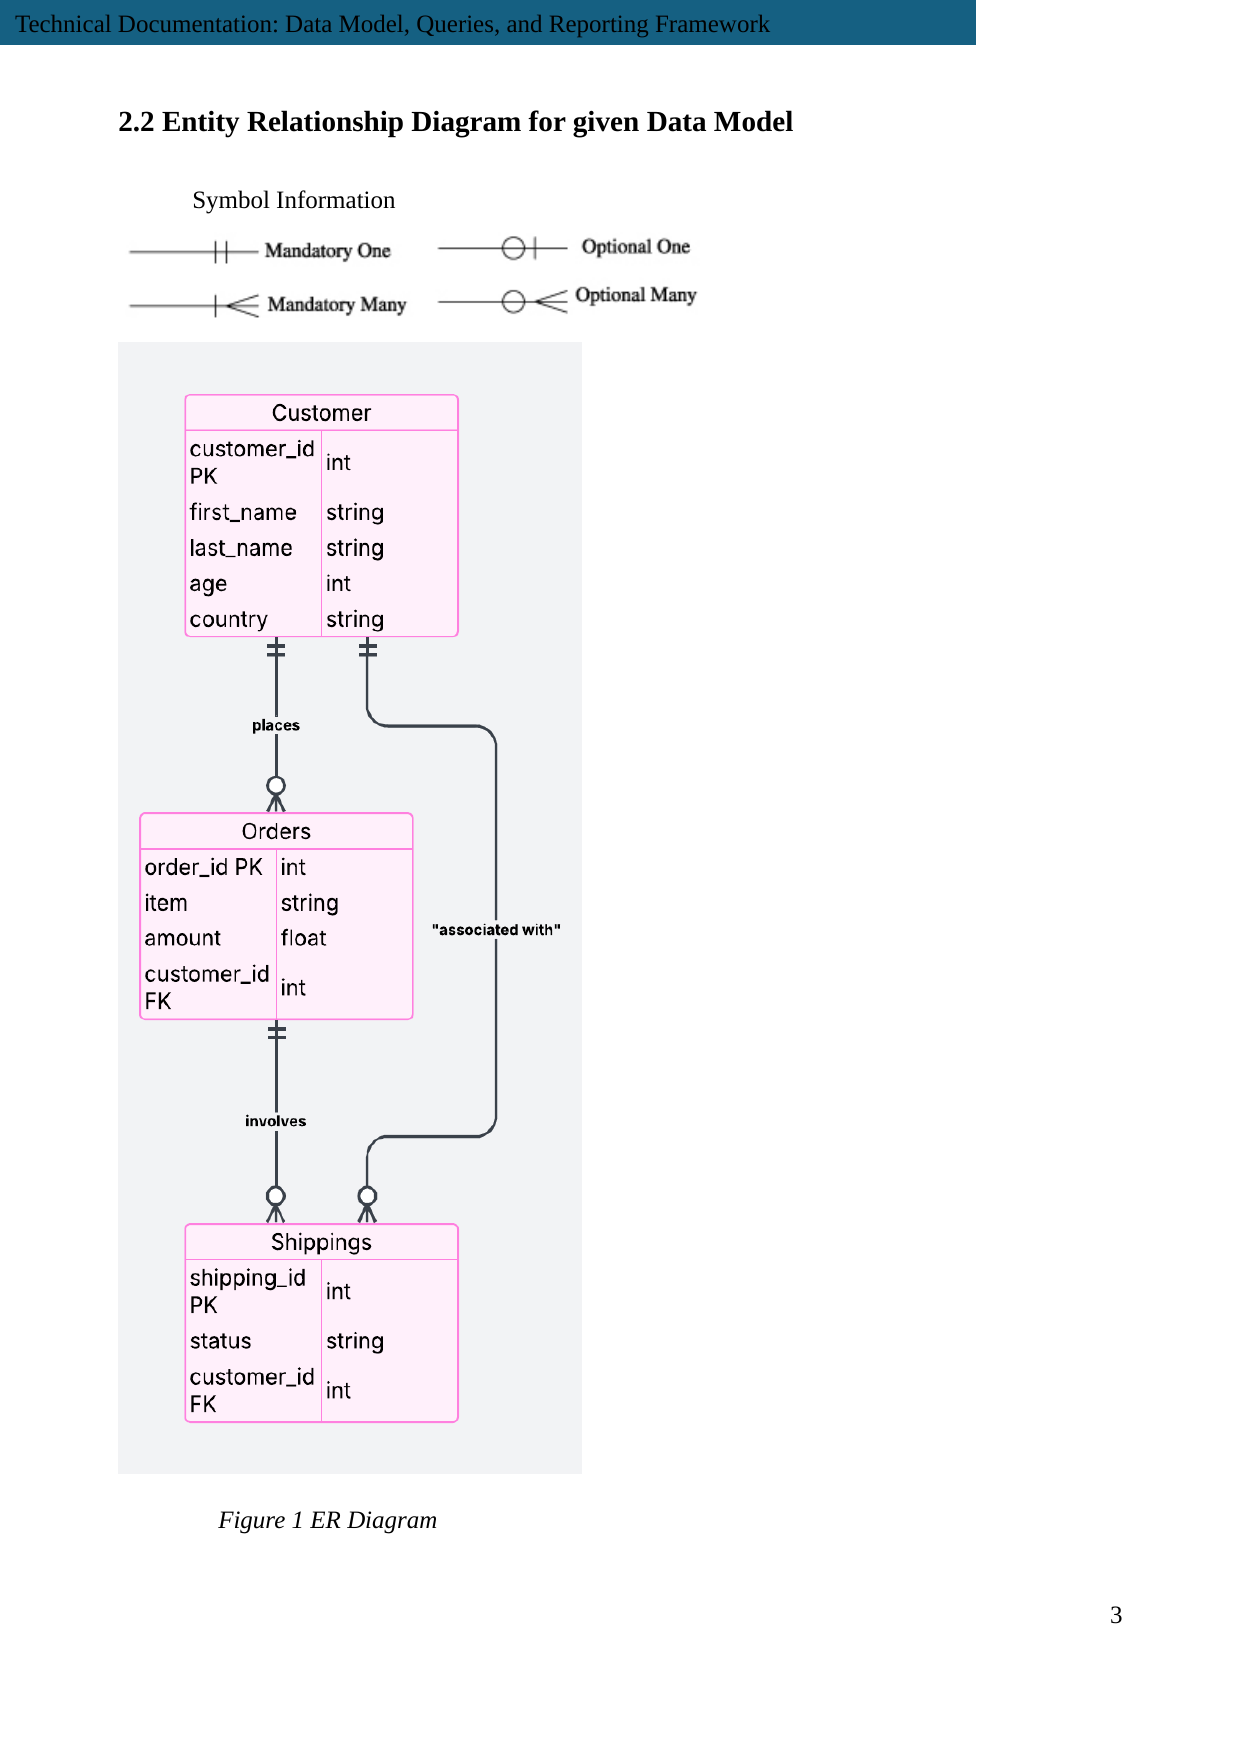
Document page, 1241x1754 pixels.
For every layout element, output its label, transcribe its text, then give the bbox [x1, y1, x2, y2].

subtitle 2.2 Entity Relationship Diagram for given Data Model [118, 104, 1122, 137]
picture [118, 342, 582, 1474]
text Figure 1 ER Diagram [118, 1505, 1122, 1534]
picture [118, 232, 701, 324]
text Symbol Information [118, 185, 1122, 214]
